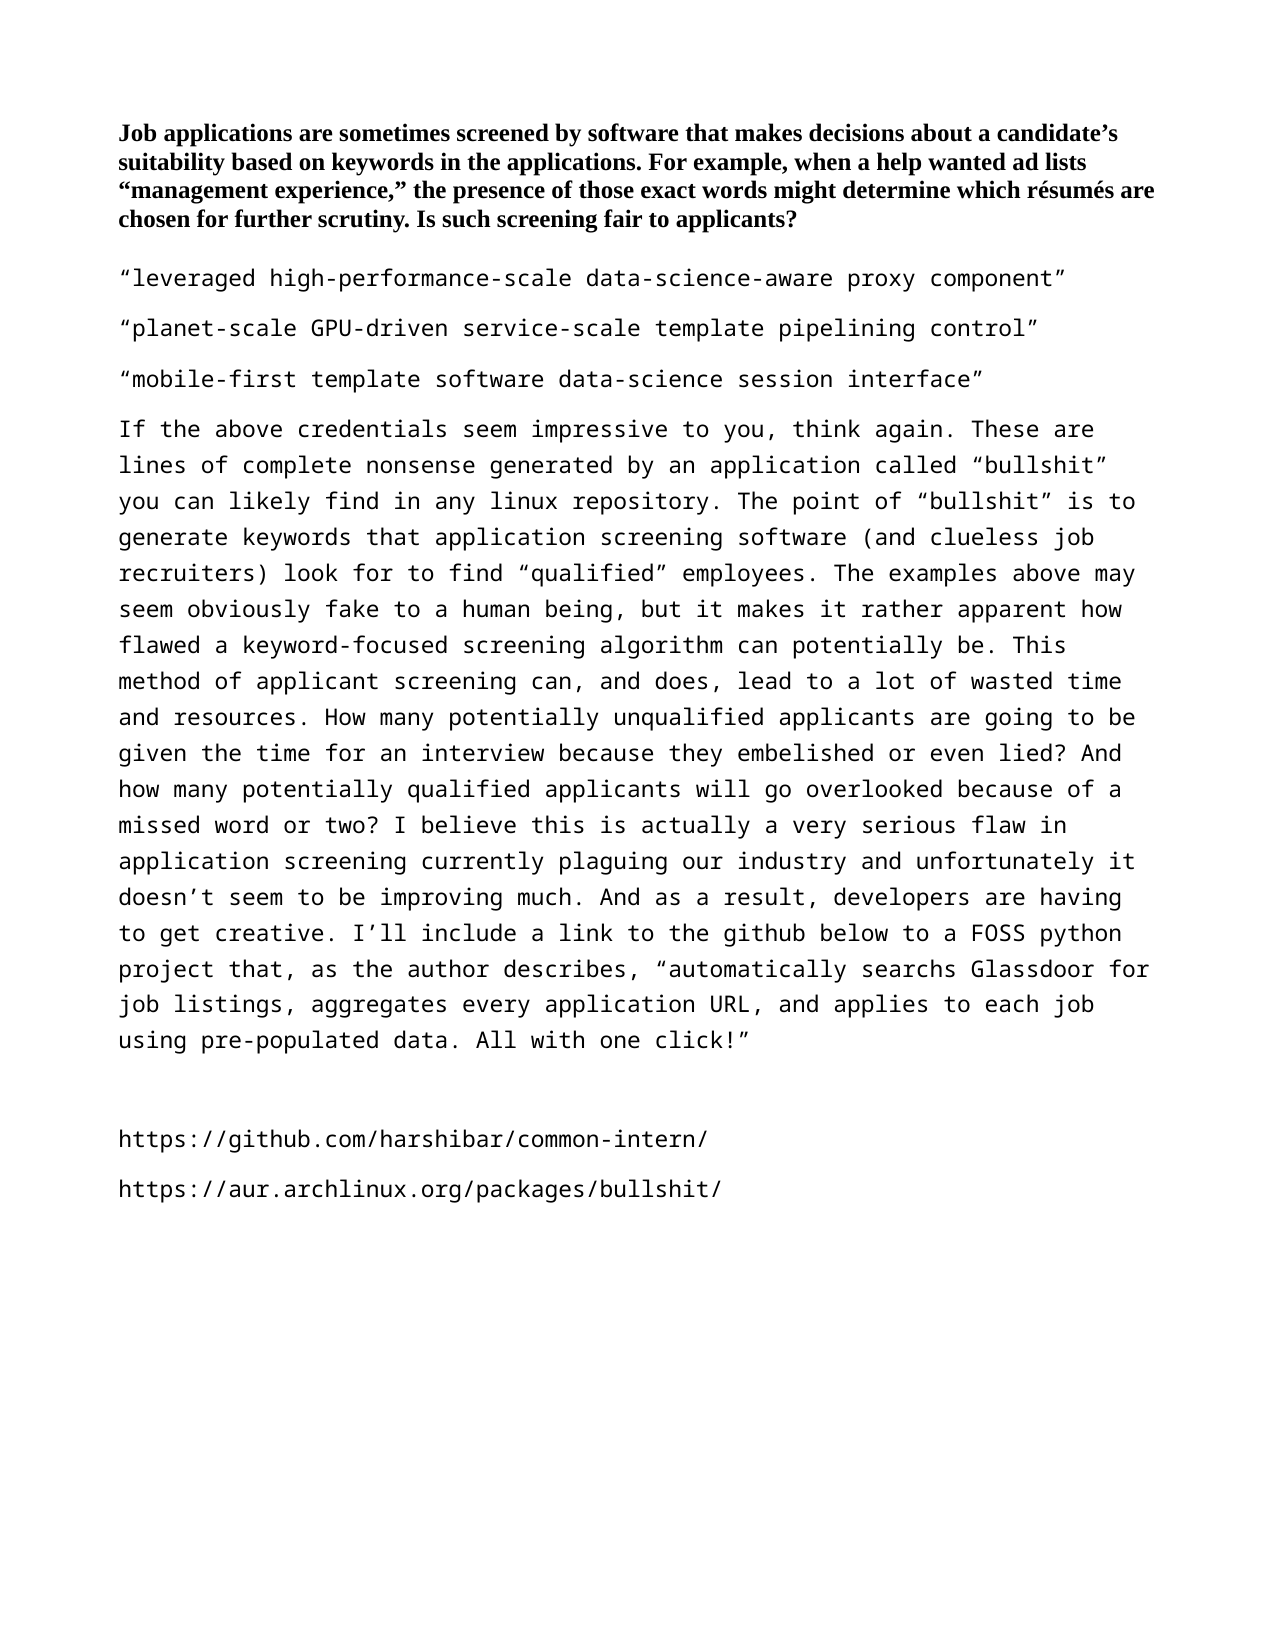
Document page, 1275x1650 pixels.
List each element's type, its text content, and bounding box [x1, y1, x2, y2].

text Job applications are sometimes screened by software that makes decisions about a candidate’s suitability based on keywords in the applications. For example, when a help wanted ad lists “management experience,” the presence of those exact words might determine which résumés are chosen for further scrutiny. Is such screening fair to applicants? [118, 118, 1157, 233]
text “planet-scale GPU-driven service-scale template pipelining control” [118, 312, 1157, 344]
text https://aur.archlinux.org/packages/bullshit/ [118, 1173, 1157, 1204]
text If the above credentials seem impressive to you, think again. These are lines of complete nonsense generated by an application called “bullshit” you can likely find in any linux repository. The point of “bullshit” is to generate keywords that application screening software (and clueless job recruiters) look for to find “qualified” employees. The examples above may seem obviously fake to a human being, but it makes it rather apparent how flawed a keyword-focused screening algorithm can potentially be. This method of applicant screening can, and does, lead to a lot of wasted time and resources. How many potentially unqualified applicants are going to be given the time for an interview because they embelished or even lied? And how many potentially qualified applicants will go overlooked because of a missed word or two? I believe this is actually a very serious flaw in application screening currently plaguing our industry and unfortunately it doesn’t seem to be improving much. And as a result, developers are having to get creative. I’ll include a link to the github below to a FOSS python project that, as the author describes, “automatically searchs Glassdoor for job listings, aggregates every application URL, and applies to each job using pre-populated data. All with one click!” [118, 413, 1157, 1056]
text “mobile-first template software data-science session interface” [118, 363, 1157, 394]
text https://github.com/harshibar/common-intern/ [118, 1122, 1157, 1154]
text “leveraged high-performance-scale data-science-aware proxy component” [118, 262, 1157, 293]
